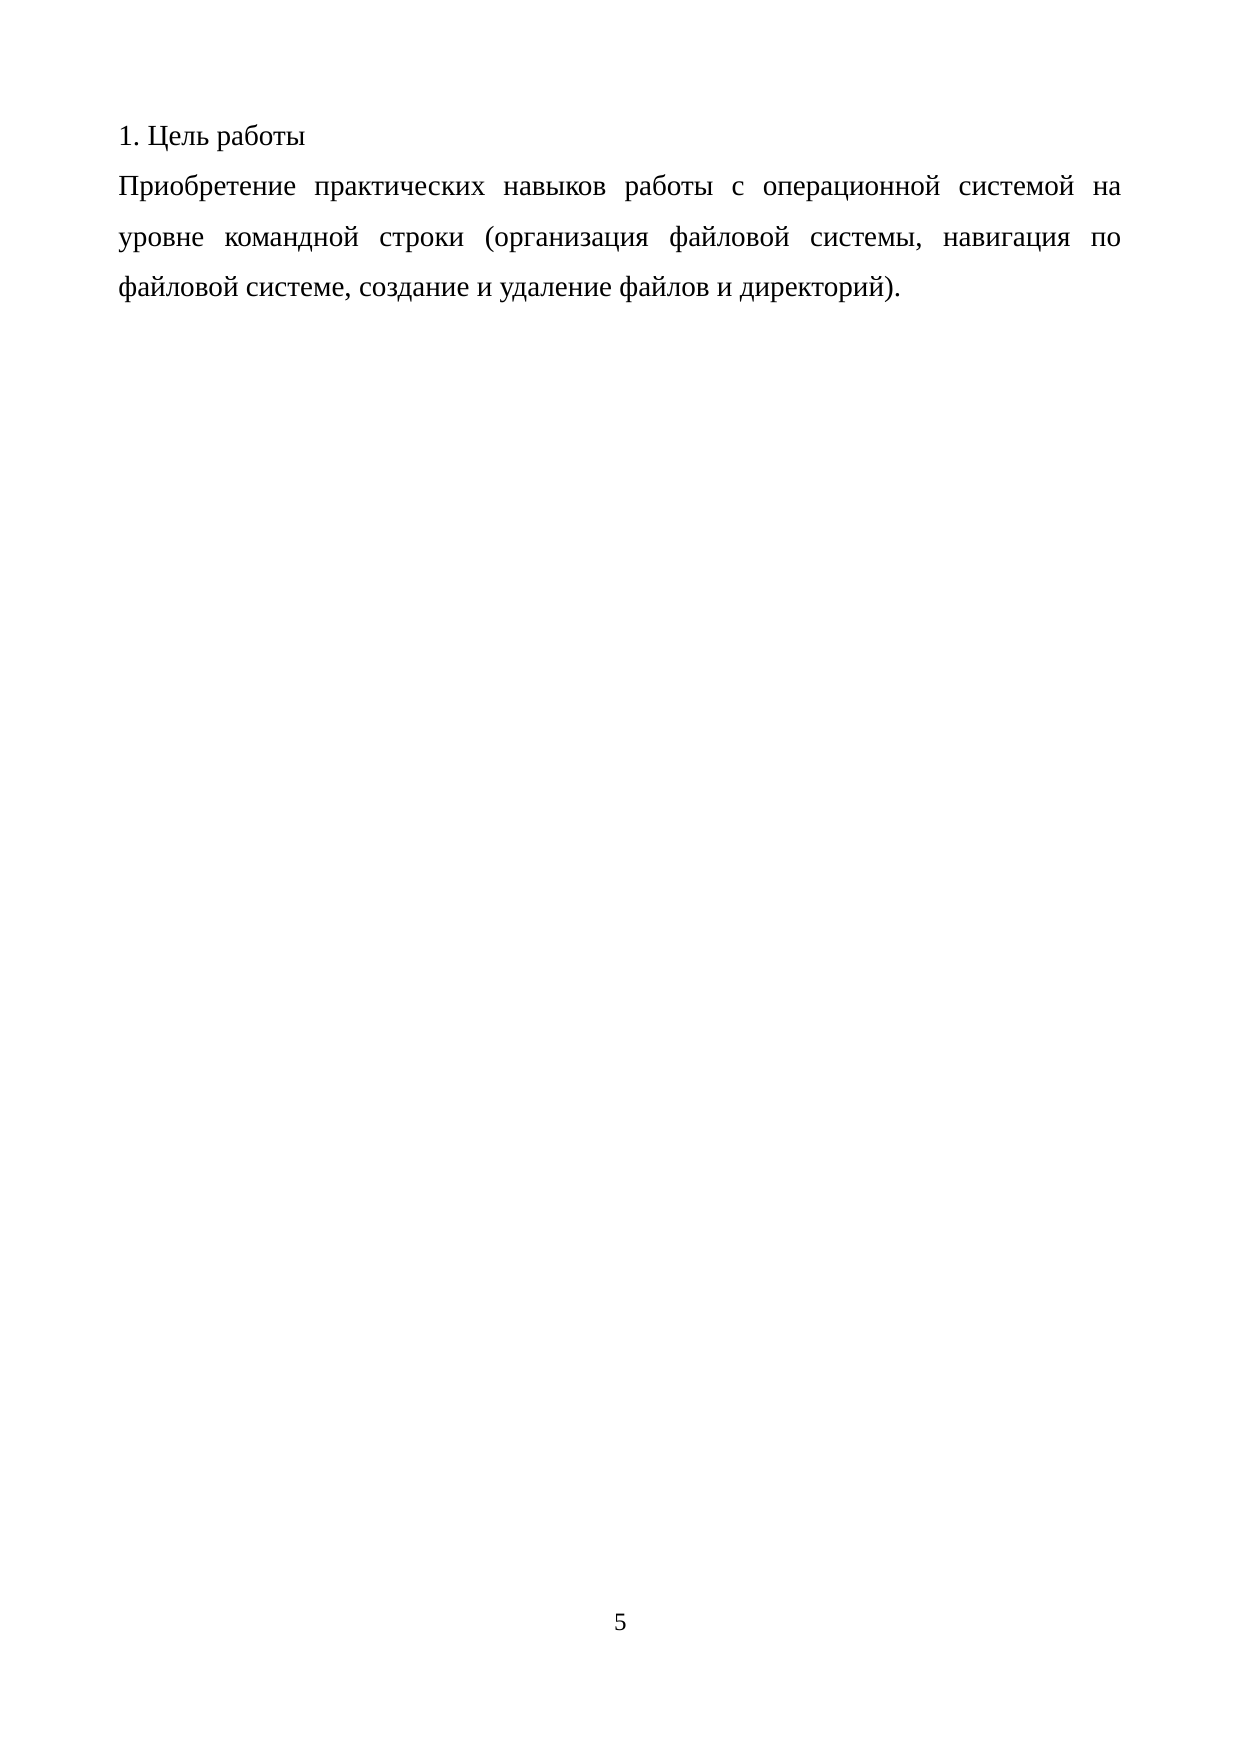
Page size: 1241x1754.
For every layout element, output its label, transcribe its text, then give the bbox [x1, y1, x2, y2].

text 1. Цель работы [118, 118, 1122, 152]
text Приобретение практических навыков работы с операционной системой на уровне командной строки (организация файловой системы, навигация по файловой системе, создание и удаление файлов и директорий). [118, 168, 1122, 303]
